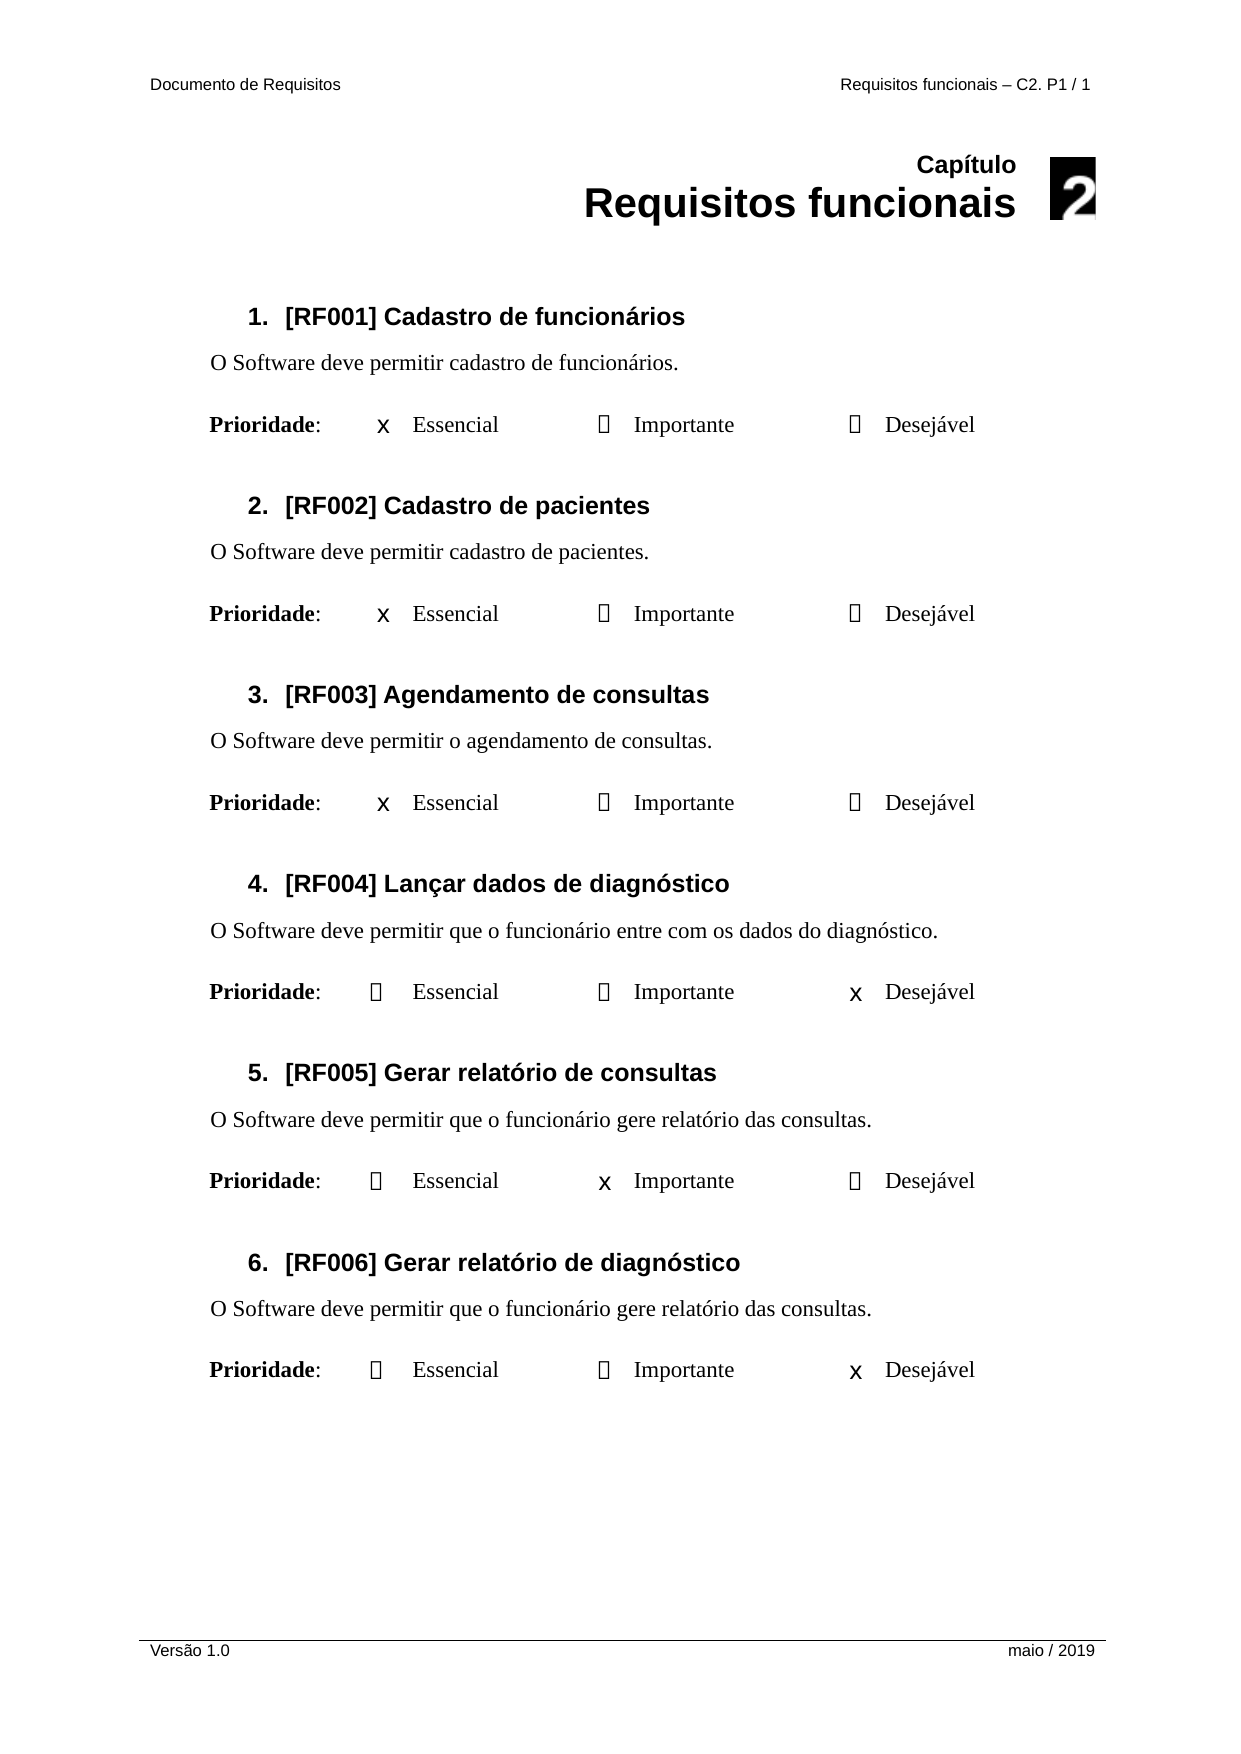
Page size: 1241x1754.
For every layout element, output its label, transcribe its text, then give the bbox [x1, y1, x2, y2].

table_header Essencial [401, 571, 578, 655]
table_header Desejável [874, 760, 1017, 844]
table_header Desejável [874, 571, 1017, 655]
table_header  [578, 760, 622, 844]
table_header Importante [623, 949, 829, 1033]
table_header Desejável [874, 949, 1017, 1033]
list [RF005] Gerar relatório de consultas [248, 1058, 1090, 1087]
table_header  [829, 760, 873, 844]
table_header x [829, 949, 873, 1033]
table_header x [578, 1139, 622, 1222]
table_header  [578, 949, 622, 1033]
table_header Essencial [401, 760, 578, 844]
table_header Essencial [401, 1328, 578, 1412]
table_header Prioridade: [194, 1328, 357, 1412]
table_header Essencial [401, 949, 578, 1033]
list [RF003] Agendamento de consultas [248, 680, 1090, 709]
table_header  [357, 1328, 401, 1412]
table_header Prioridade: [194, 382, 357, 466]
table_header  [357, 1139, 401, 1222]
table_header Desejável [874, 382, 1017, 466]
table_header Importante [623, 382, 829, 466]
table_header  [829, 382, 873, 466]
text O Software deve permitir que o funcionário gere relatório das consultas. [210, 1295, 1090, 1321]
table_header x [357, 571, 401, 655]
table_header x [829, 1328, 873, 1412]
table_header  [829, 571, 873, 655]
table_header  [578, 571, 622, 655]
table_header Prioridade: [194, 571, 357, 655]
text Capítulo [210, 150, 1090, 179]
table_header Essencial [401, 382, 578, 466]
table_header Prioridade: [194, 949, 357, 1033]
table_header x [357, 760, 401, 844]
table_header  [578, 1328, 622, 1412]
table_header Importante [623, 760, 829, 844]
list [RF002] Cadastro de pacientes [248, 491, 1090, 519]
text O Software deve permitir que o funcionário gere relatório das consultas. [210, 1106, 1090, 1132]
list [RF004] Lançar dados de diagnóstico [248, 869, 1090, 898]
table_header Desejável [874, 1139, 1017, 1222]
table_header Importante [623, 1328, 829, 1412]
table_header x [357, 382, 401, 466]
table_header  [357, 949, 401, 1033]
text O Software deve permitir cadastro de funcionários. [210, 349, 1090, 376]
table_header  [829, 1139, 873, 1222]
table_header Importante [623, 571, 829, 655]
subtitle Requisitos funcionais [150, 179, 1090, 227]
list [RF006] Gerar relatório de diagnóstico [248, 1247, 1090, 1276]
text O Software deve permitir cadastro de pacientes. [210, 538, 1090, 565]
text O Software deve permitir o agendamento de consultas. [210, 727, 1090, 754]
table_header Desejável [874, 1328, 1017, 1412]
table_header Prioridade: [194, 1139, 357, 1222]
table_header  [578, 382, 622, 466]
list [RF001] Cadastro de funcionários [248, 302, 1090, 330]
table_header Essencial [401, 1139, 578, 1222]
text O Software deve permitir que o funcionário entre com os dados do diagnóstico. [210, 917, 1090, 943]
table_header Importante [623, 1139, 829, 1222]
table_header Prioridade: [194, 760, 357, 844]
